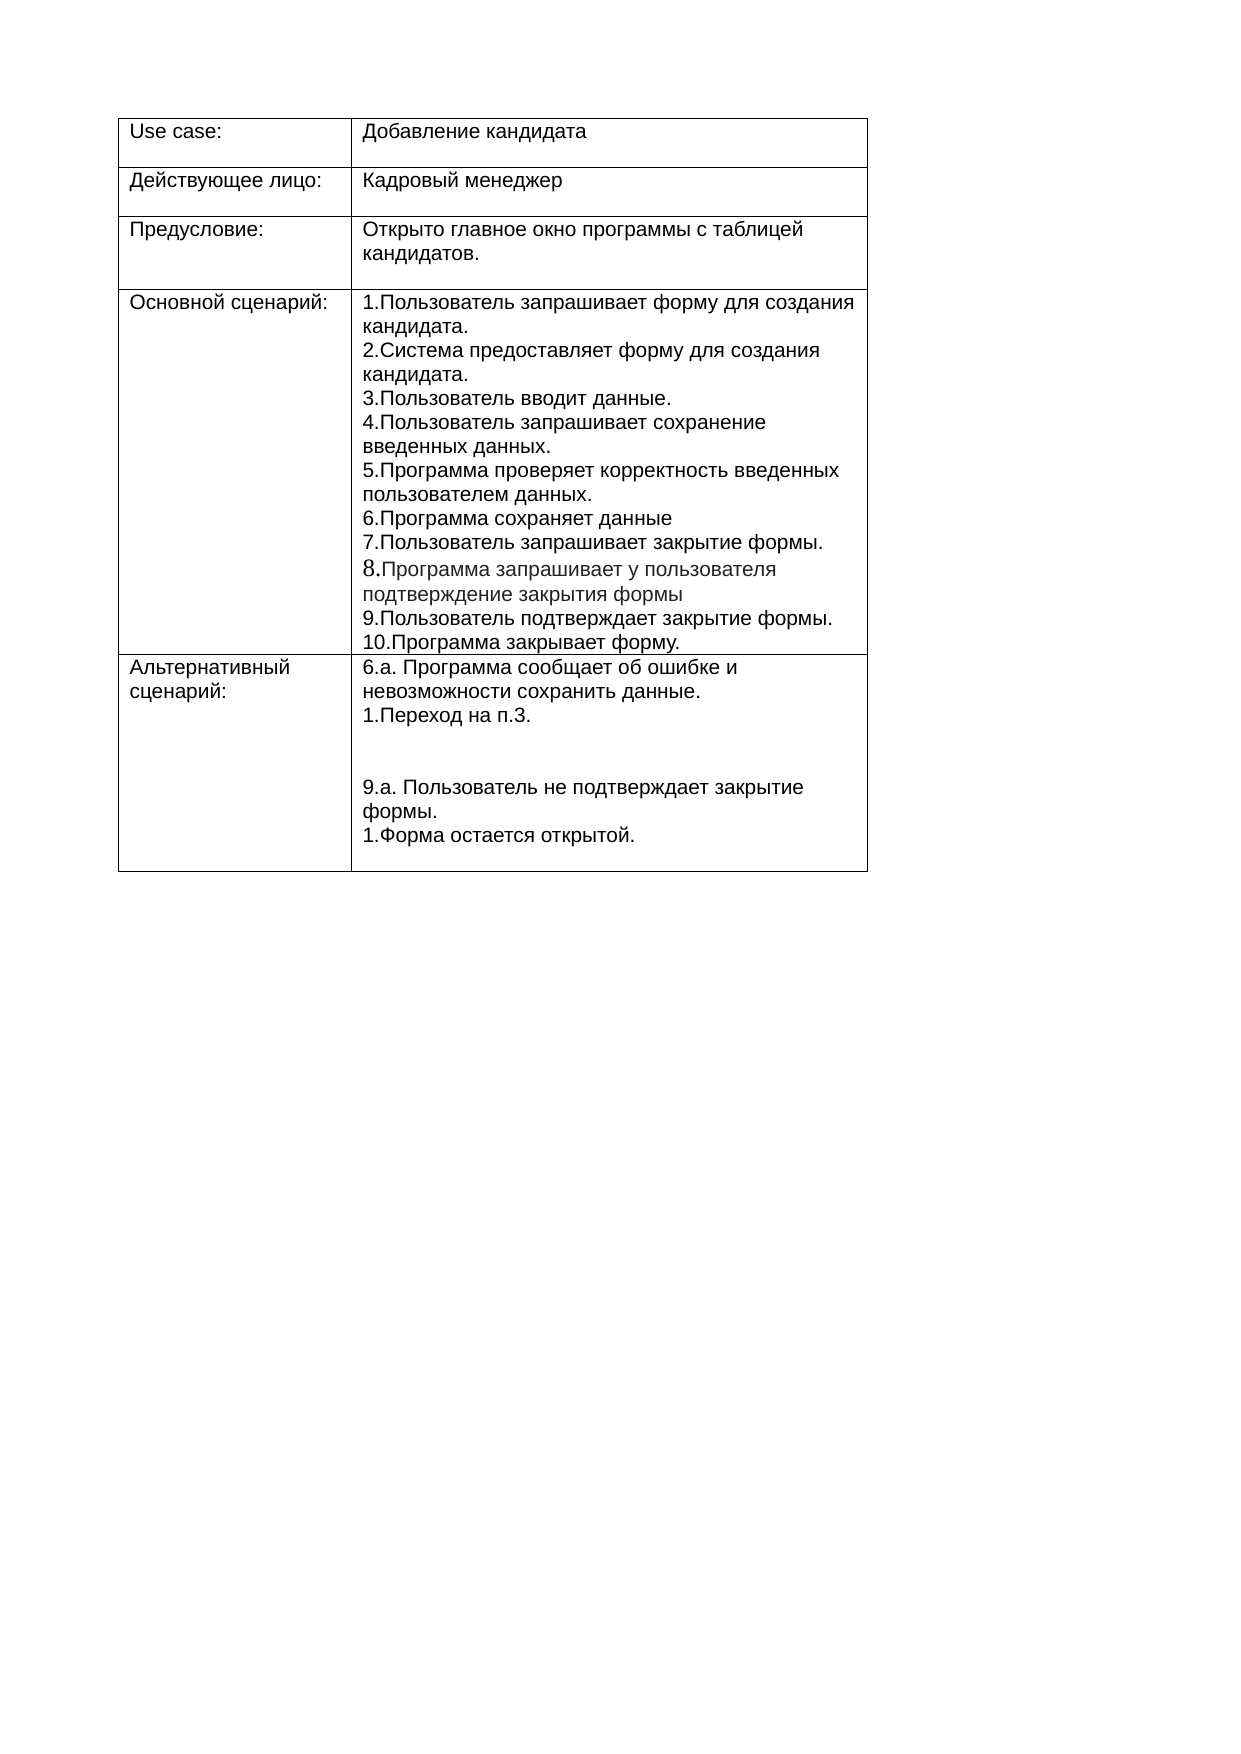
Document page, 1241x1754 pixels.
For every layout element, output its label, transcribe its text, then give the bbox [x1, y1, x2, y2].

table_header Добавление кандидата [352, 119, 867, 167]
table_cell Действующее лицо: [119, 168, 351, 216]
table_cell Основной сценарий: [119, 290, 351, 654]
table_cell Кадровый менеджер [352, 168, 867, 216]
table_cell Пользователь запрашивает форму для создания кандидата. Система предоставляет форму для создания кандидата. Пользователь вводит данные. Пользователь запрашивает сохранение введенных данных. Программа проверяет корректность введенных пользователем данных. Программа сохраняет данные Пользователь запрашивает закрытие формы. Программа запрашивает у пользователя подтверждение закрытия формы Пользователь подтверждает закрытие формы. Программа закрывает форму. [352, 290, 867, 654]
table_cell Альтернативный сценарий: [119, 655, 351, 871]
table_cell Открыто главное окно программы с таблицей кандидатов. [352, 217, 867, 289]
table_header Use case: [119, 119, 351, 167]
table_cell 6.а. Программа сообщает об ошибке и невозможности сохранить данные. Переход на п.3. 9.а. Пользователь не подтверждает закрытие формы. Форма остается открытой. [352, 655, 867, 871]
table_cell Предусловие: [119, 217, 351, 289]
